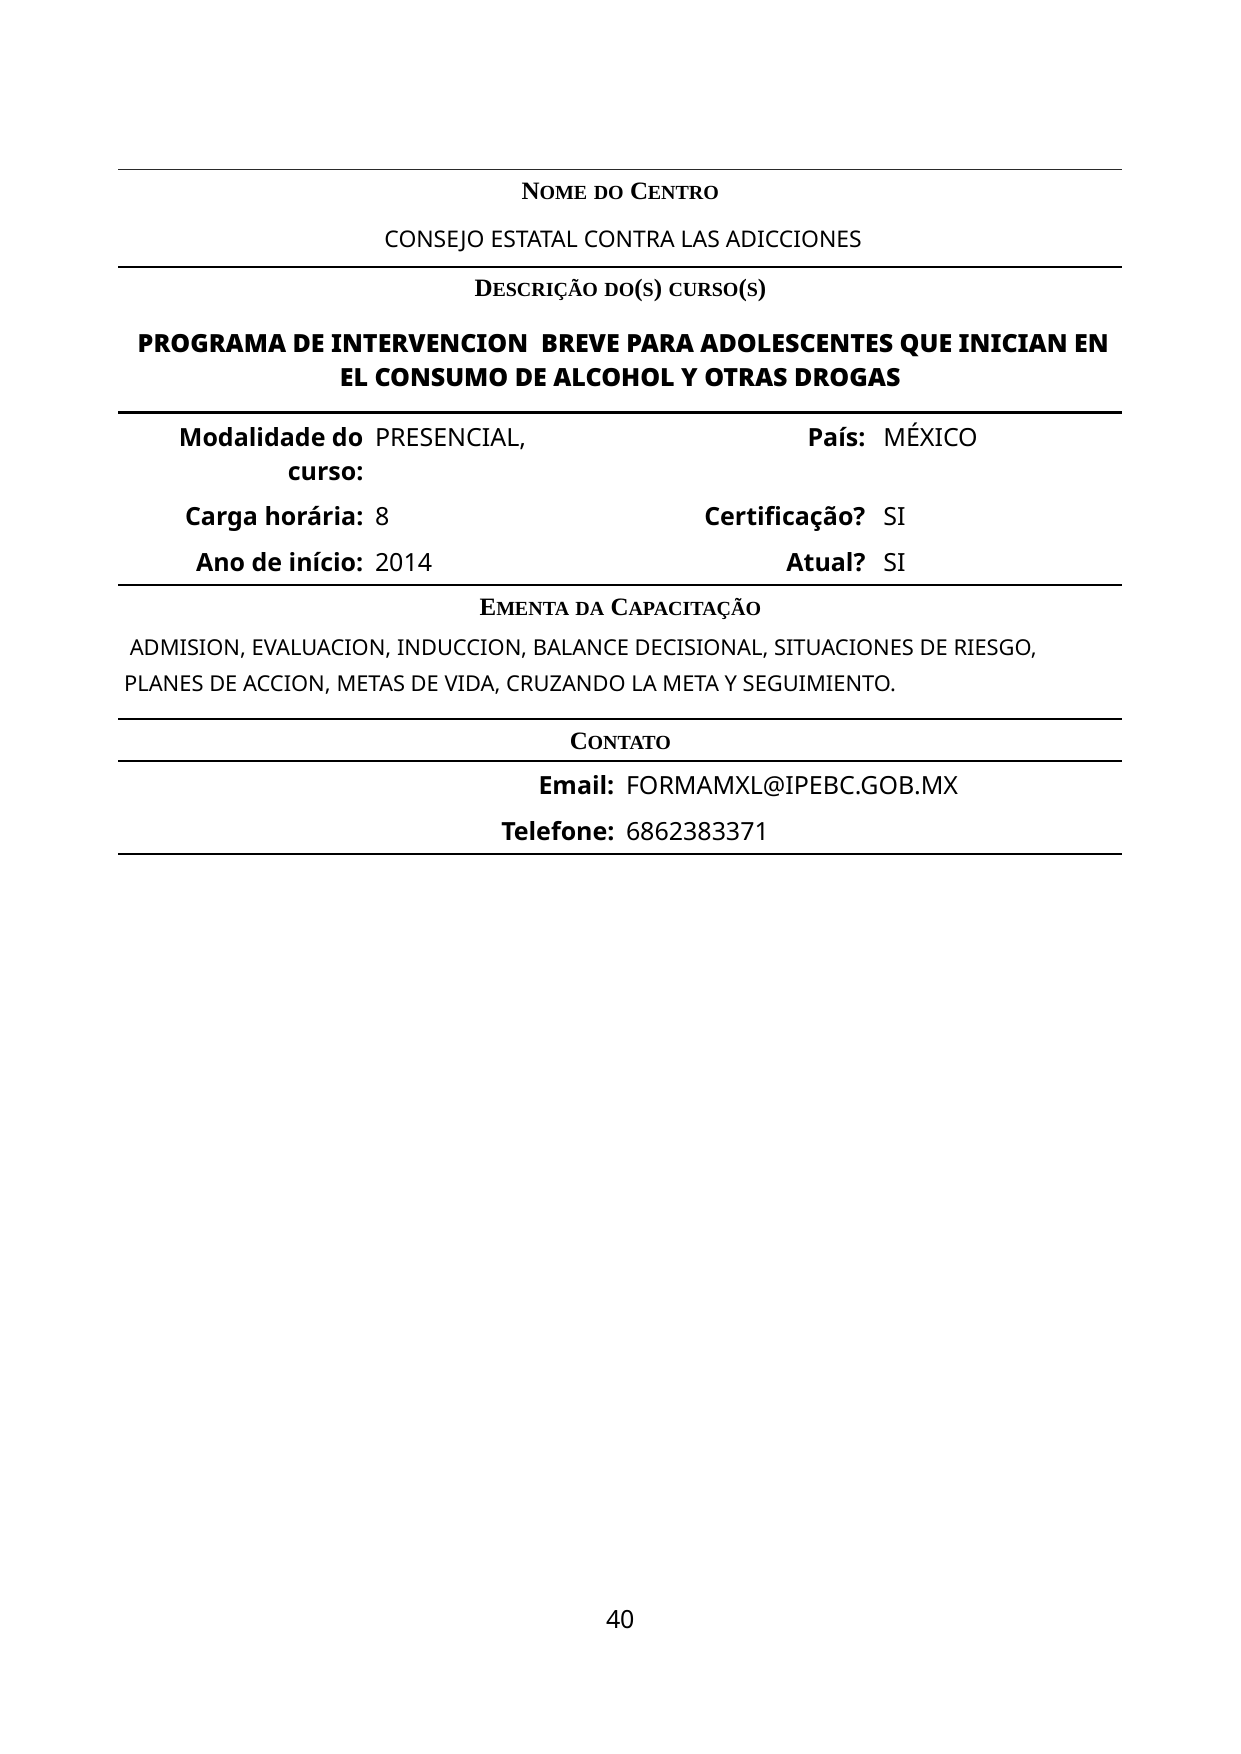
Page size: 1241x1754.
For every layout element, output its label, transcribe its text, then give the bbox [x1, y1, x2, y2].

table_cell SI [871, 493, 1122, 538]
table_cell Certificação? [620, 493, 871, 538]
table_cell 2014 [369, 539, 620, 584]
table_cell Ementa da Capacitação [118, 586, 1122, 626]
table_cell 6862383371 [620, 808, 1122, 853]
table_cell Carga horária: [118, 493, 369, 538]
table_cell Modalidade do curso: [118, 414, 369, 493]
table_cell FORMAMXL@IPEBC.GOB.MX [620, 762, 1122, 808]
table_cell Telefone: [118, 808, 620, 853]
table_cell Atual? [620, 539, 871, 584]
table_cell País: [620, 414, 871, 493]
table_cell Ano de início: [118, 539, 369, 584]
table_cell Contato [118, 720, 1122, 760]
table_cell Email: [118, 762, 620, 808]
table_cell 8 [369, 493, 620, 538]
table_cell ADMISION, EVALUACION, INDUCCION, BALANCE DECISIONAL, SITUACIONES DE RIESGO, PLANES DE ACCION, METAS DE VIDA, CRUZANDO LA META Y SEGUIMIENTO. [118, 626, 1122, 718]
table_header Nome do Centro [118, 171, 1122, 211]
table_cell PRESENCIAL, [369, 414, 620, 493]
table_cell CONSEJO ESTATAL CONTRA LAS ADICCIONES [118, 211, 1122, 266]
table_cell MÉXICO [871, 414, 1122, 493]
table_cell PROGRAMA DE INTERVENCION BREVE PARA ADOLESCENTES QUE INICIAN EN EL CONSUMO DE ALCOHOL Y OTRAS DROGAS [118, 308, 1122, 411]
table_cell SI [871, 539, 1122, 584]
table_cell Descrição do(s) curso(s) [118, 268, 1122, 308]
